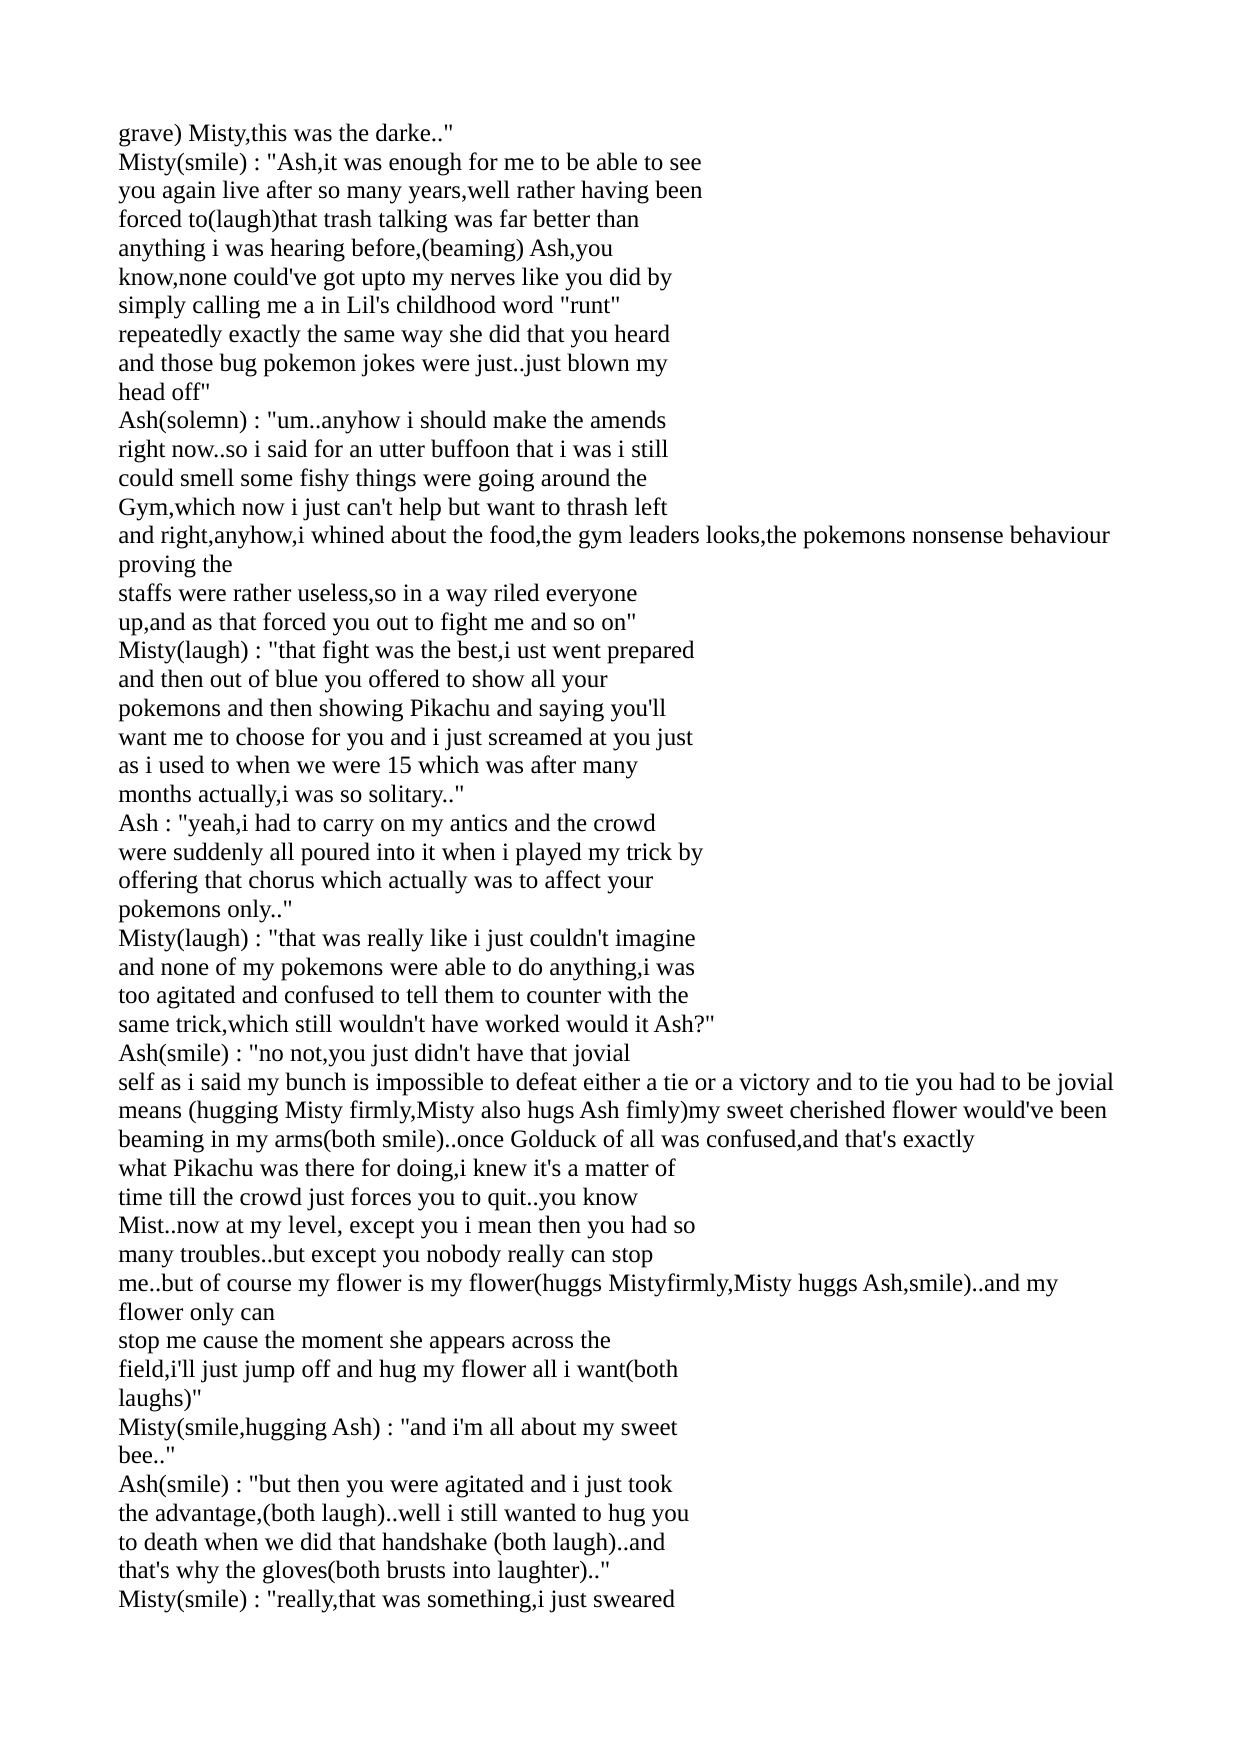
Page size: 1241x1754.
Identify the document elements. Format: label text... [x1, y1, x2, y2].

text know,none could've got upto my nerves like you did by [118, 262, 1122, 291]
text to death when we did that handshake (both laugh)..and [118, 1527, 1122, 1556]
text head off" [118, 377, 1122, 406]
text forced to(laugh)that trash talking was far better than [118, 204, 1122, 233]
text and those bug pokemon jokes were just..just blown my [118, 348, 1122, 377]
text Ash(smile) : "no not,you just didn't have that jovial [118, 1038, 1122, 1067]
text Gym,which now i just can't help but want to thrash left [118, 492, 1122, 521]
text repeatedly exactly the same way she did that you heard [118, 319, 1122, 348]
text many troubles..but except you nobody really can stop [118, 1239, 1122, 1268]
text grave) Misty,this was the darke.." [118, 118, 1122, 147]
text Misty(smile) : "really,that was something,i just sweared [118, 1584, 1122, 1613]
text simply calling me a in Lil's childhood word "runt" [118, 291, 1122, 319]
text and then out of blue you offered to show all your [118, 664, 1122, 693]
text bee.." [118, 1441, 1122, 1469]
text months actually,i was so solitary.." [118, 779, 1122, 808]
text Misty(laugh) : "that was really like i just couldn't imagine [118, 923, 1122, 952]
text were suddenly all poured into it when i played my trick by [118, 837, 1122, 866]
text and none of my pokemons were able to do anything,i was [118, 952, 1122, 981]
text what Pikachu was there for doing,i knew it's a matter of [118, 1153, 1122, 1182]
text and right,anyhow,i whined about the food,the gym leaders looks,the pokemons nonsense behaviour proving the [118, 521, 1122, 578]
text self as i said my bunch is impossible to defeat either a tie or a victory and to tie you had to be jovial means (hugging Misty firmly,Misty also hugs Ash fimly)my sweet cherished flower would've been beaming in my arms(both smile)..once Golduck of all was confused,and that's exactly [118, 1067, 1122, 1153]
text Misty(smile,hugging Ash) : "and i'm all about my sweet [118, 1412, 1122, 1441]
text field,i'll just jump off and hug my flower all i want(both [118, 1354, 1122, 1383]
text Ash : "yeah,i had to carry on my antics and the crowd [118, 808, 1122, 837]
text the advantage,(both laugh)..well i still wanted to hug you [118, 1498, 1122, 1527]
text anything i was hearing before,(beaming) Ash,you [118, 233, 1122, 262]
text offering that chorus which actually was to affect your [118, 866, 1122, 894]
text that's why the gloves(both brusts into laughter).." [118, 1556, 1122, 1584]
text same trick,which still wouldn't have worked would it Ash?" [118, 1009, 1122, 1038]
text time till the crowd just forces you to quit..you know [118, 1182, 1122, 1211]
text Misty(smile) : "Ash,it was enough for me to be able to see [118, 147, 1122, 176]
text Mist..now at my level, except you i mean then you had so [118, 1211, 1122, 1239]
text me..but of course my flower is my flower(huggs Mistyfirmly,Misty huggs Ash,smile)..and my flower only can [118, 1268, 1122, 1326]
text pokemons only.." [118, 894, 1122, 923]
text laughs)" [118, 1383, 1122, 1412]
text staffs were rather useless,so in a way riled everyone [118, 578, 1122, 607]
text too agitated and confused to tell them to counter with the [118, 981, 1122, 1009]
text stop me cause the moment she appears across the [118, 1326, 1122, 1354]
text Ash(solemn) : "um..anyhow i should make the amends [118, 406, 1122, 434]
text up,and as that forced you out to fight me and so on" [118, 607, 1122, 636]
text Ash(smile) : "but then you were agitated and i just took [118, 1469, 1122, 1498]
text pokemons and then showing Pikachu and saying you'll [118, 693, 1122, 722]
text you again live after so many years,well rather having been [118, 176, 1122, 204]
text could smell some fishy things were going around the [118, 463, 1122, 492]
text Misty(laugh) : "that fight was the best,i ust went prepared [118, 636, 1122, 664]
text right now..so i said for an utter buffoon that i was i still [118, 434, 1122, 463]
text want me to choose for you and i just screamed at you just [118, 722, 1122, 751]
text as i used to when we were 15 which was after many [118, 751, 1122, 779]
